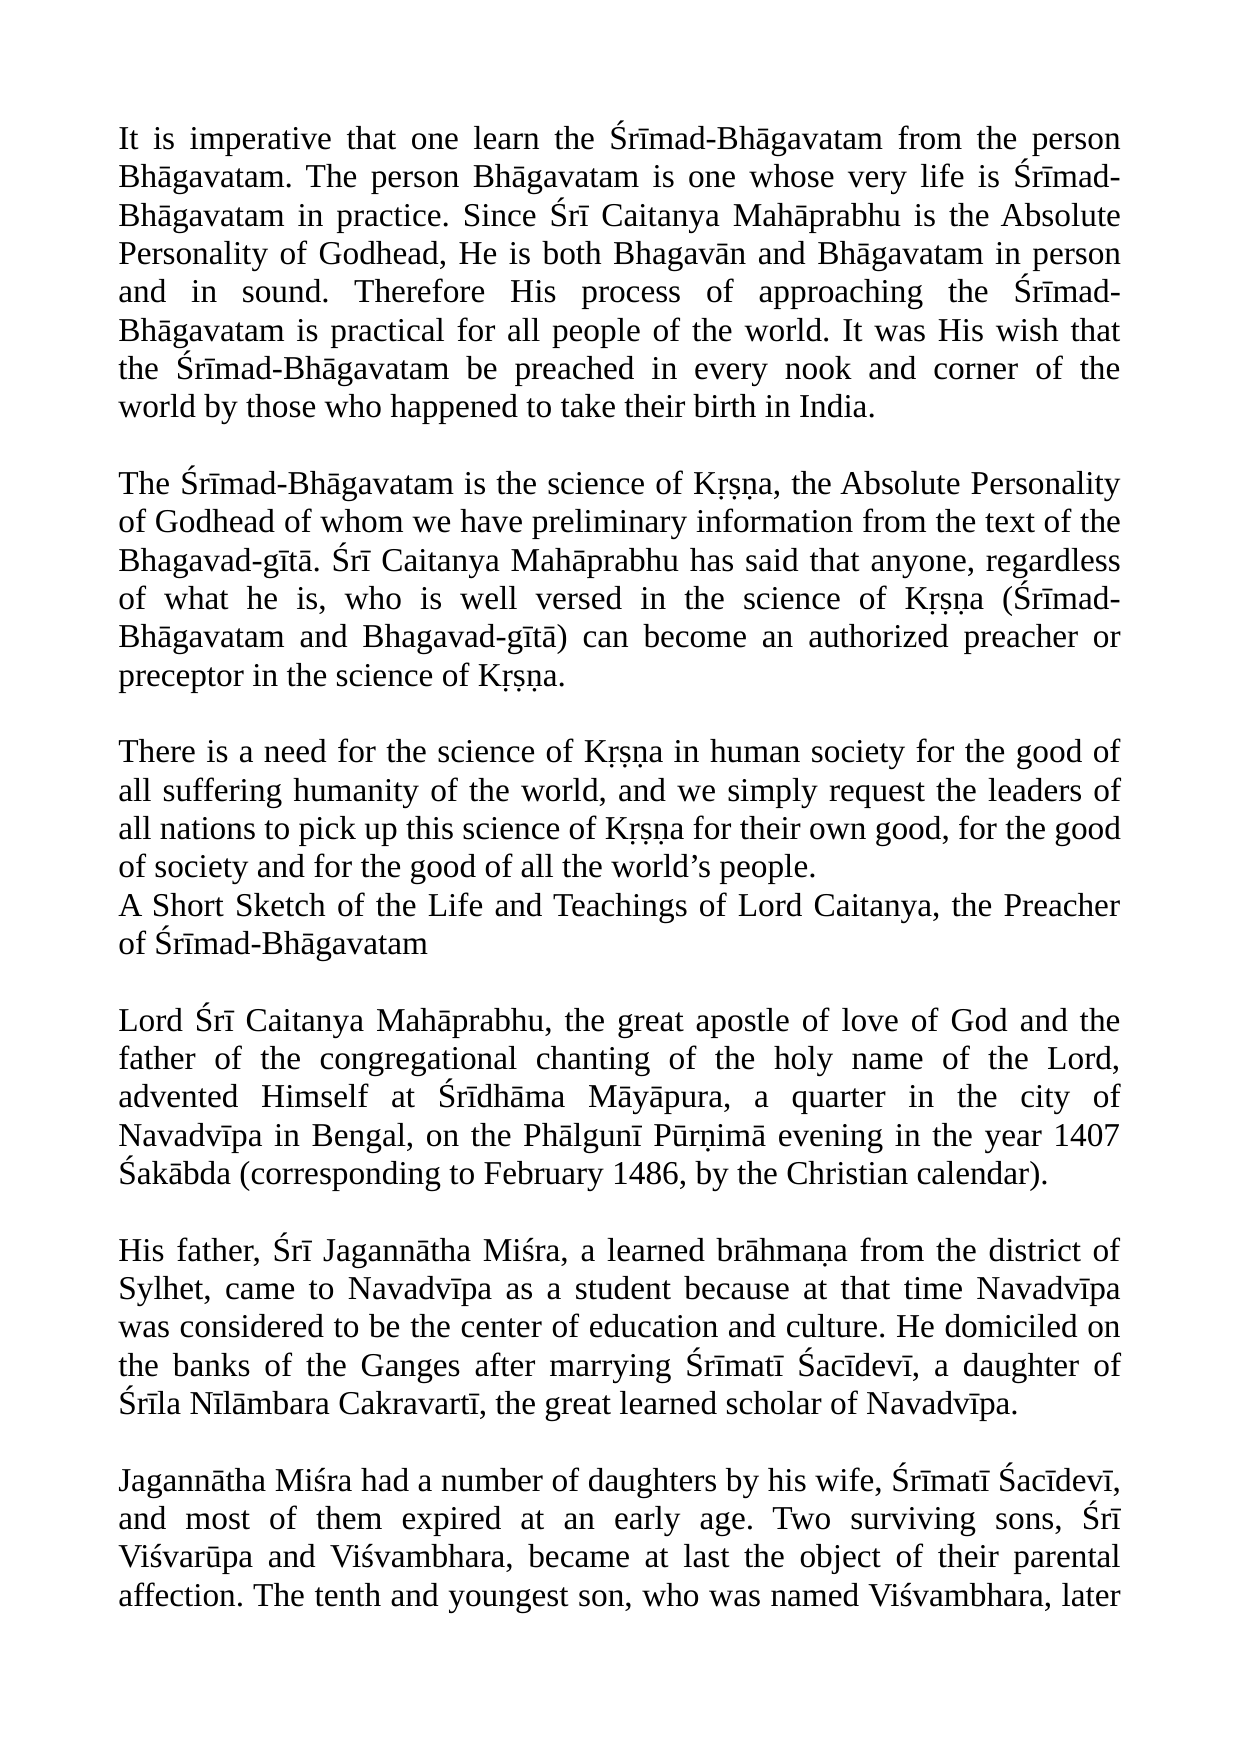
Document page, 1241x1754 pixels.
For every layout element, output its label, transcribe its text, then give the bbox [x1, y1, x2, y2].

text The Śrīmad-Bhāgavatam is the science of Kṛṣṇa, the Absolute Personality of Godhead of whom we have preliminary information from the text of the Bhagavad-gītā. Śrī Caitanya Mahāprabhu has said that anyone, regardless of what he is, who is well versed in the science of Kṛṣṇa (Śrīmad-Bhāgavatam and Bhagavad-gītā) can become an authorized preacher or preceptor in the science of Kṛṣṇa. [118, 463, 1122, 693]
text Lord Śrī Caitanya Mahāprabhu, the great apostle of love of God and the father of the congregational chanting of the holy name of the Lord, advented Himself at Śrīdhāma Māyāpura, a quarter in the city of Navadvīpa in Bengal, on the Phālgunī Pūrṇimā evening in the year 1407 Śakābda (corresponding to February 1486, by the Christian calendar). [118, 1000, 1122, 1191]
text His father, Śrī Jagannātha Miśra, a learned brāhmaṇa from the district of Sylhet, came to Navadvīpa as a student because at that time Navadvīpa was considered to be the center of education and culture. He domiciled on the banks of the Ganges after marrying Śrīmatī Śacīdevī, a daughter of Śrīla Nīlāmbara Cakravartī, the great learned scholar of Navadvīpa. [118, 1230, 1122, 1421]
text A Short Sketch of the Life and Teachings of Lord Caitanya, the Preacher of Śrīmad-Bhāgavatam [118, 885, 1122, 961]
text There is a need for the science of Kṛṣṇa in human society for the good of all suffering humanity of the world, and we simply request the leaders of all nations to pick up this science of Kṛṣṇa for their own good, for the good of society and for the good of all the world’s people. [118, 731, 1122, 885]
text It is imperative that one learn the Śrīmad-Bhāgavatam from the person Bhāgavatam. The person Bhāgavatam is one whose very life is Śrīmad-Bhāgavatam in practice. Since Śrī Caitanya Mahāprabhu is the Absolute Personality of Godhead, He is both Bhagavān and Bhāgavatam in person and in sound. Therefore His process of approaching the Śrīmad-Bhāgavatam is practical for all people of the world. It was His wish that the Śrīmad-Bhāgavatam be preached in every nook and corner of the world by those who happened to take their birth in India. [118, 118, 1122, 425]
text Jagannātha Miśra had a number of daughters by his wife, Śrīmatī Śacīdevī, and most of them expired at an early age. Two surviving sons, Śrī Viśvarūpa and Viśvambhara, became at last the object of their parental affection. The tenth and youngest son, who was named Viśvambhara, later [118, 1460, 1122, 1613]
